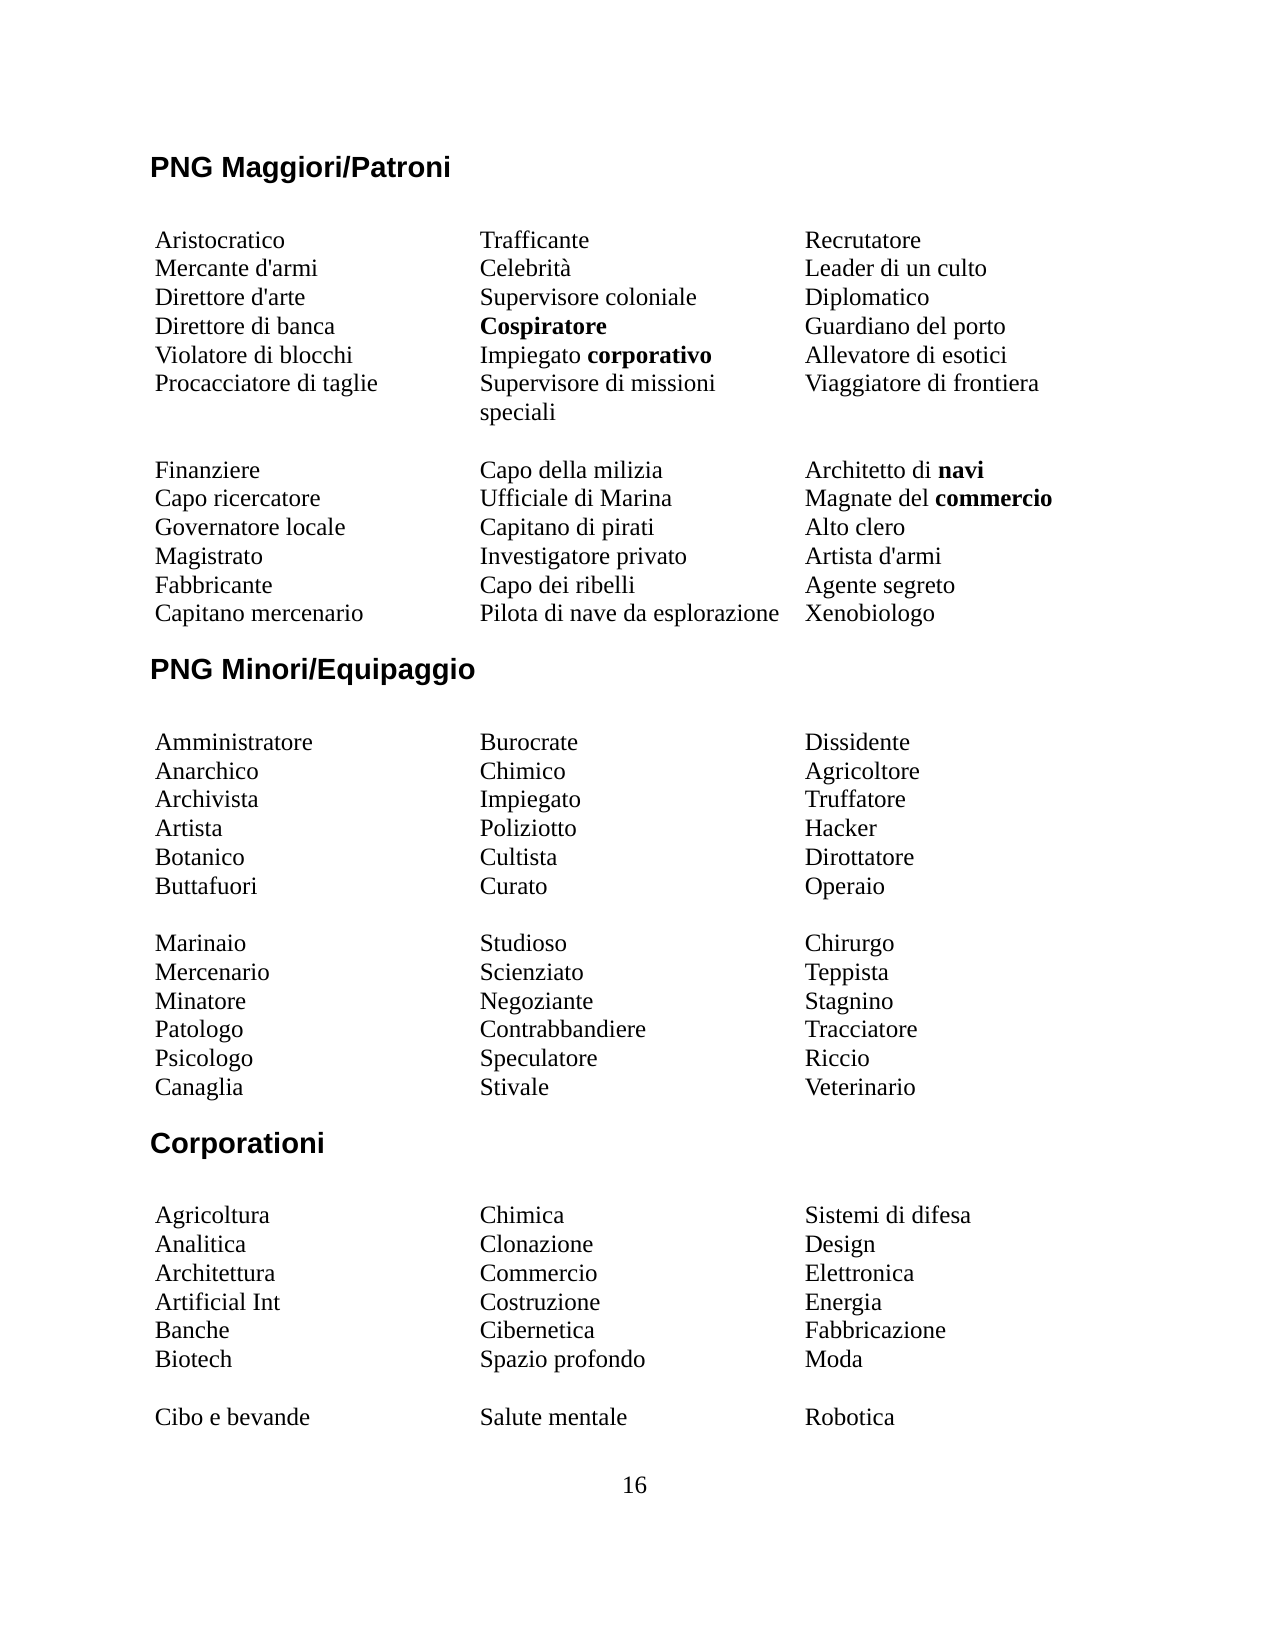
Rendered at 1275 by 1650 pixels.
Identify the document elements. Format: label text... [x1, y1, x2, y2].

table_cell Fabbricante [150, 570, 475, 598]
table_cell Studioso [475, 928, 800, 957]
table_cell Agricoltore [800, 756, 1125, 784]
table_cell Celebrità [475, 254, 800, 282]
table_cell Magnate del commercio [800, 484, 1125, 512]
table_cell Aristocratico [150, 225, 475, 253]
table_cell Leader di un culto [800, 254, 1125, 282]
table_cell Alto clero [800, 512, 1125, 541]
table_cell Tracciatore [800, 1015, 1125, 1043]
subtitle PNG Minori/Equipaggio [150, 652, 1125, 686]
table_cell Agente segreto [800, 570, 1125, 598]
table_cell Dissidente [800, 727, 1125, 756]
table_cell Finanziere [150, 455, 475, 483]
table_cell Botanico [150, 842, 475, 871]
table_cell Stagnino [800, 986, 1125, 1014]
table_cell Energia [800, 1287, 1125, 1316]
table_cell Sistemi di difesa [800, 1201, 1125, 1229]
table_cell Artificial Int [150, 1287, 475, 1316]
table_cell Governatore locale [150, 512, 475, 541]
table_cell Ufficiale di Marina [475, 484, 800, 512]
table_cell Minatore [150, 986, 475, 1014]
table_cell Spazio profondo [475, 1344, 800, 1373]
table_cell Burocrate [475, 727, 800, 756]
table_cell Violatore di blocchi [150, 340, 475, 368]
table_cell Capitano di pirati [475, 512, 800, 541]
table_cell Cibernetica [475, 1316, 800, 1344]
table_header [800, 1172, 1125, 1201]
table_cell Mercante d'armi [150, 254, 475, 282]
table_header [150, 698, 475, 727]
table_cell Direttore d'arte [150, 282, 475, 311]
subtitle Corporationi [150, 1126, 1125, 1159]
table_cell Anarchico [150, 756, 475, 784]
table_cell Biotech [150, 1344, 475, 1373]
table_cell [800, 900, 1125, 928]
table_cell Buttafuori [150, 871, 475, 899]
table_cell Artista [150, 813, 475, 842]
table_cell Commercio [475, 1258, 800, 1287]
table_header [150, 1172, 475, 1201]
table_header [800, 196, 1125, 225]
table_cell Moda [800, 1344, 1125, 1373]
table_cell Fabbricazione [800, 1316, 1125, 1344]
table_cell Xenobiologo [800, 599, 1125, 627]
table_cell Procacciatore di taglie [150, 369, 475, 426]
table_cell Chimico [475, 756, 800, 784]
table_cell Elettronica [800, 1258, 1125, 1287]
table_cell [475, 426, 800, 455]
table_cell Psicologo [150, 1043, 475, 1072]
table_cell Veterinario [800, 1072, 1125, 1101]
table_cell Diplomatico [800, 282, 1125, 311]
table_cell [150, 426, 475, 455]
table_cell Robotica [800, 1402, 1125, 1431]
table_cell Cultista [475, 842, 800, 871]
table_cell Riccio [800, 1043, 1125, 1072]
table_cell Agricoltura [150, 1201, 475, 1229]
table_cell [800, 1373, 1125, 1402]
table_cell Chirurgo [800, 928, 1125, 957]
table_cell Costruzione [475, 1287, 800, 1316]
table_header [150, 196, 475, 225]
table_cell [475, 900, 800, 928]
table_cell [475, 1373, 800, 1402]
table_cell Curato [475, 871, 800, 899]
table_cell Canaglia [150, 1072, 475, 1101]
table_cell Capo dei ribelli [475, 570, 800, 598]
table_cell Amministratore [150, 727, 475, 756]
table_cell Hacker [800, 813, 1125, 842]
table_cell Clonazione [475, 1229, 800, 1258]
table_cell Direttore di banca [150, 311, 475, 340]
table_cell Poliziotto [475, 813, 800, 842]
table_cell Banche [150, 1316, 475, 1344]
table_cell Viaggiatore di frontiera [800, 369, 1125, 426]
table_cell Scienziato [475, 957, 800, 986]
table_cell Negoziante [475, 986, 800, 1014]
table_cell Analitica [150, 1229, 475, 1258]
table_cell Dirottatore [800, 842, 1125, 871]
table_cell Guardiano del porto [800, 311, 1125, 340]
table_cell Mercenario [150, 957, 475, 986]
table_cell Teppista [800, 957, 1125, 986]
table_cell Patologo [150, 1015, 475, 1043]
table_cell Impiegato [475, 785, 800, 813]
table_cell Architettura [150, 1258, 475, 1287]
table_cell Capo della milizia [475, 455, 800, 483]
subtitle PNG Maggiori/Patroni [150, 150, 1125, 183]
table_cell Contrabbandiere [475, 1015, 800, 1043]
table_cell Impiegato corporativo [475, 340, 800, 368]
table_header [800, 698, 1125, 727]
table_cell Allevatore di esotici [800, 340, 1125, 368]
table_cell Design [800, 1229, 1125, 1258]
table_cell Cospiratore [475, 311, 800, 340]
table_cell Pilota di nave da esplorazione [475, 599, 800, 627]
table_cell Chimica [475, 1201, 800, 1229]
table_cell Capo ricercatore [150, 484, 475, 512]
table_cell [800, 426, 1125, 455]
table_cell Magistrato [150, 541, 475, 570]
table_cell Recrutatore [800, 225, 1125, 253]
table_header [475, 698, 800, 727]
table_cell Artista d'armi [800, 541, 1125, 570]
table_cell Stivale [475, 1072, 800, 1101]
table_cell [150, 900, 475, 928]
table_cell Cibo e bevande [150, 1402, 475, 1431]
table_header [475, 196, 800, 225]
table_cell [150, 1373, 475, 1402]
table_cell Operaio [800, 871, 1125, 899]
table_header [475, 1172, 800, 1201]
table_cell Capitano mercenario [150, 599, 475, 627]
table_cell Architetto di navi [800, 455, 1125, 483]
table_cell Supervisore di missioni speciali [475, 369, 800, 426]
table_cell Truffatore [800, 785, 1125, 813]
table_cell Trafficante [475, 225, 800, 253]
table_cell Archivista [150, 785, 475, 813]
table_cell Marinaio [150, 928, 475, 957]
table_cell Salute mentale [475, 1402, 800, 1431]
table_cell Investigatore privato [475, 541, 800, 570]
table_cell Speculatore [475, 1043, 800, 1072]
table_cell Supervisore coloniale [475, 282, 800, 311]
